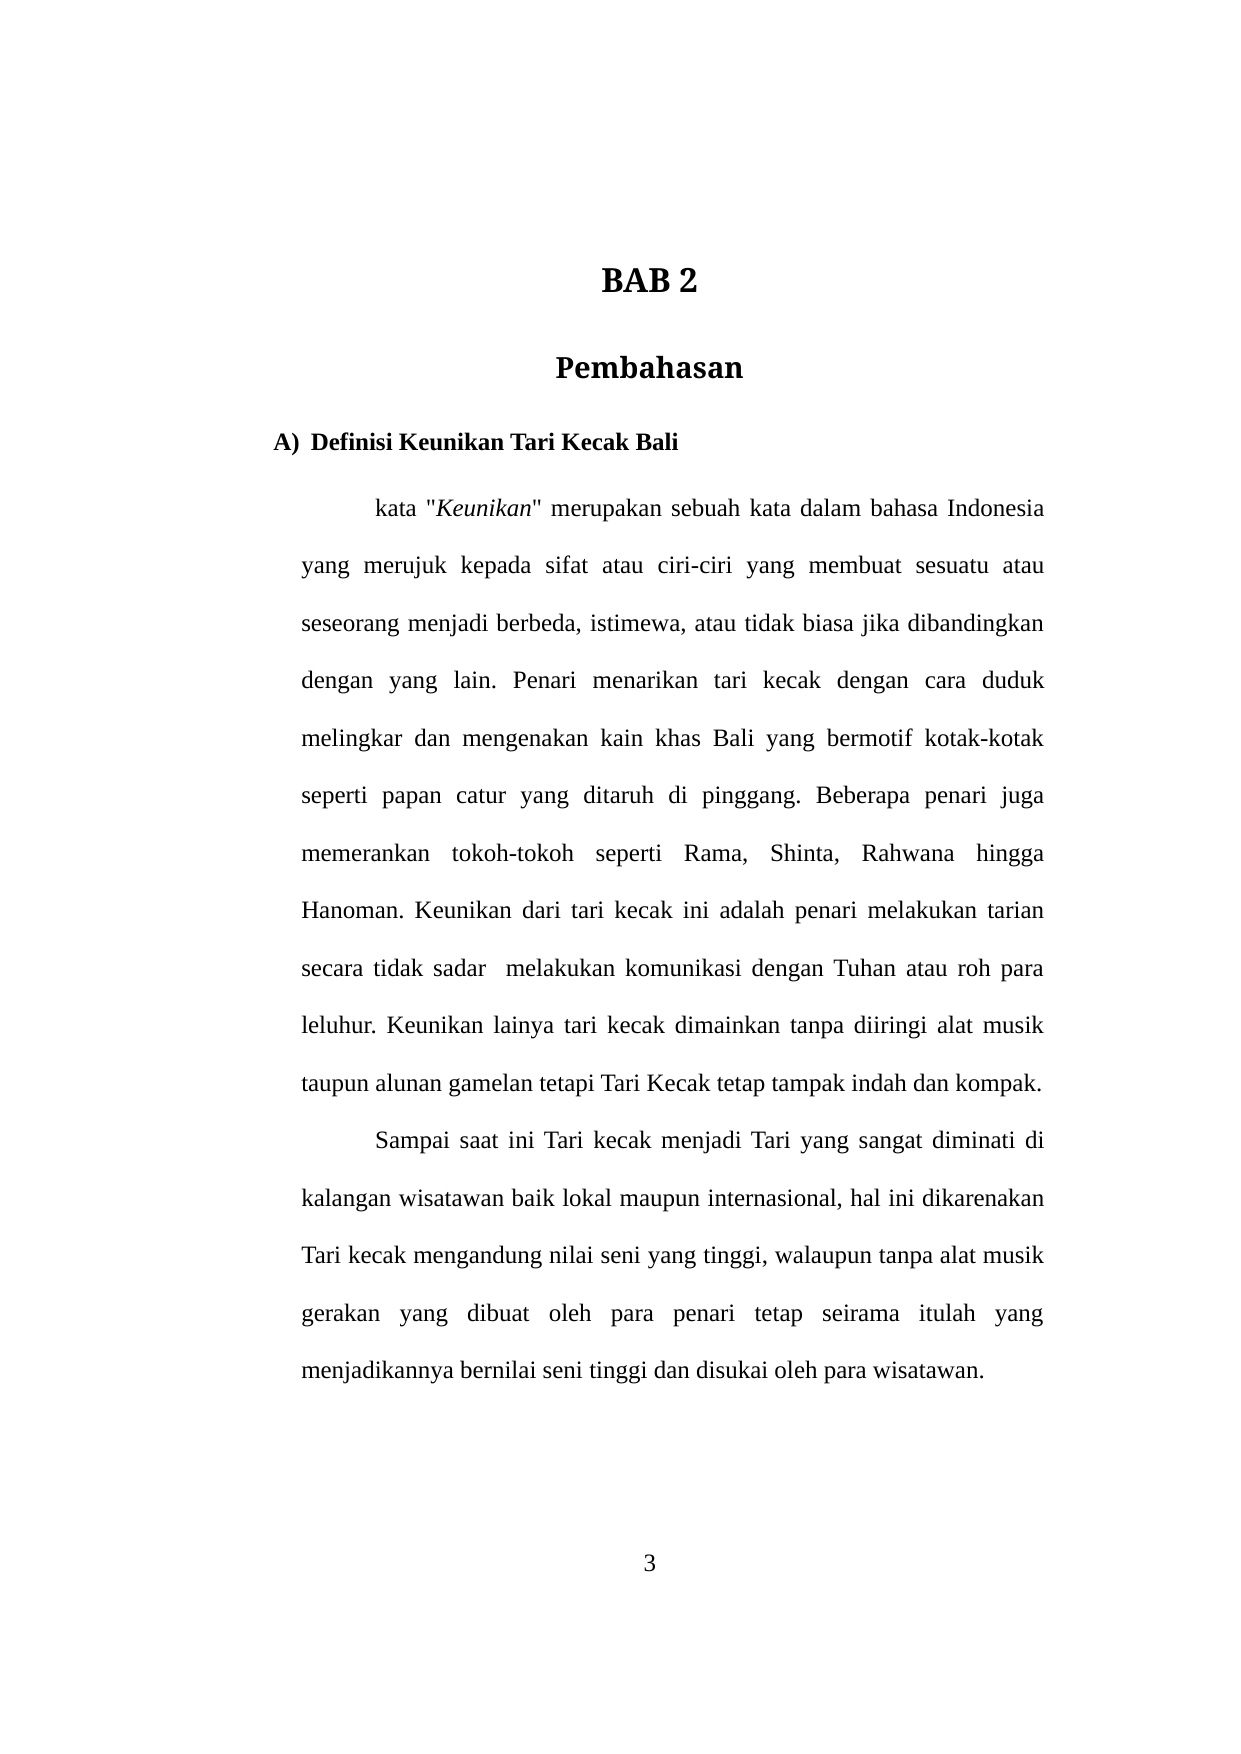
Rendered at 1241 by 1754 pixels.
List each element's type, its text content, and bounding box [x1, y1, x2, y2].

list Definisi Keunikan Tari Kecak Bali [273, 427, 1048, 456]
subtitle Pembahasan [236, 347, 1063, 387]
text Sampai saat ini Tari kecak menjadi Tari yang sangat diminati di kalangan wisatawan baik lokal maupun internasional, hal ini dikarenakan Tari kecak mengandung nilai seni yang tinggi, walaupun tanpa alat musik gerakan yang dibuat oleh para penari tetap seirama itulah yang menjadikannya bernilai seni tinggi dan disukai oleh para wisatawan. [301, 1125, 1045, 1384]
text kata "Keunikan" merupakan sebuah kata dalam bahasa Indonesia yang merujuk kepada sifat atau ciri-ciri yang membuat sesuatu atau seseorang menjadi berbeda, istimewa, atau tidak biasa jika dibandingkan dengan yang lain. Penari menarikan tari kecak dengan cara duduk melingkar dan mengenakan kain khas Bali yang bermotif kotak-kotak seperti papan catur yang ditaruh di pinggang. Beberapa penari juga memerankan tokoh-tokoh seperti Rama, Shinta, Rahwana hingga Hanoman. Keunikan dari tari kecak ini adalah penari melakukan tarian secara tidak sadar melakukan komunikasi dengan Tuhan atau roh para leluhur. Keunikan lainya tari kecak dimainkan tanpa diiringi alat musik taupun alunan gamelan tetapi Tari Kecak tetap tampak indah dan kompak. [301, 493, 1045, 1097]
subtitle BAB 2 [236, 257, 1063, 302]
